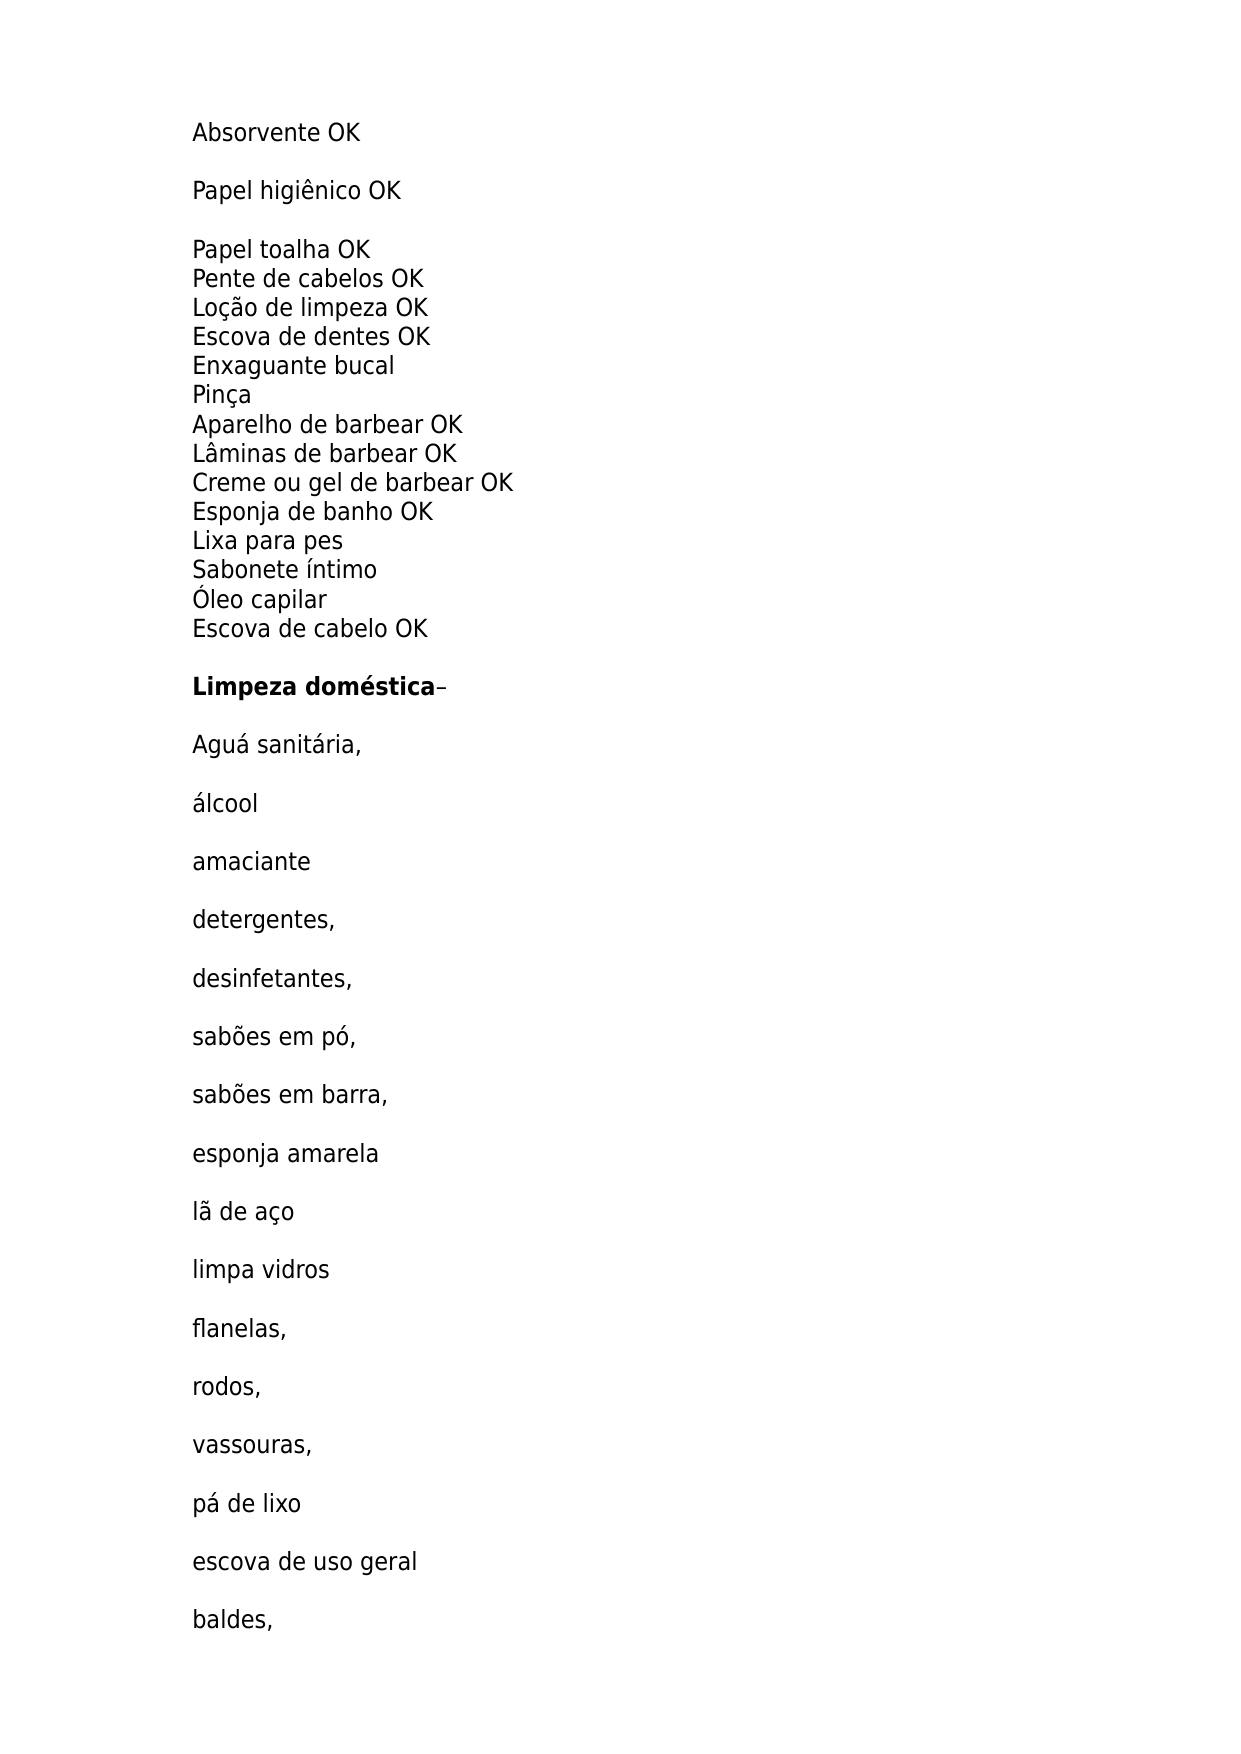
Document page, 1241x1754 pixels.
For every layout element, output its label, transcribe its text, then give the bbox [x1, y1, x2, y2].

text lã de aço [192, 1197, 1122, 1226]
text flanelas, [192, 1314, 1122, 1343]
text Absorvente OK [192, 118, 1122, 147]
text Óleo capilar Escova de cabelo OK [192, 585, 1122, 672]
text Escova de dentes OK [192, 322, 1122, 351]
text álcool [192, 789, 1122, 818]
text desinfetantes, [192, 964, 1122, 993]
text sabões em pó, [192, 1022, 1122, 1051]
text vassouras, [192, 1431, 1122, 1460]
text amaciante [192, 847, 1122, 876]
text sabões em barra, [192, 1081, 1122, 1110]
text Papel higiênico OK [192, 176, 1122, 206]
text Papel toalha OK [192, 235, 1122, 264]
text Loção de limpeza OK [192, 293, 1122, 322]
text baldes, [192, 1606, 1122, 1635]
text Pente de cabelos OK [192, 264, 1122, 293]
text esponja amarela [192, 1139, 1122, 1168]
text limpa vidros [192, 1256, 1122, 1285]
text escova de uso geral [192, 1547, 1122, 1576]
text detergentes, [192, 906, 1122, 935]
text rodos, [192, 1372, 1122, 1401]
text Limpeza doméstica– [192, 672, 1122, 701]
text Enxaguante bucal Pinça Aparelho de barbear OK Lâminas de barbear OK Creme ou gel de barbear OK Esponja de banho OK Lixa para pes Sabonete íntimo [192, 351, 1122, 585]
text Aguá sanitária, [192, 731, 1122, 760]
text pá de lixo [192, 1489, 1122, 1518]
